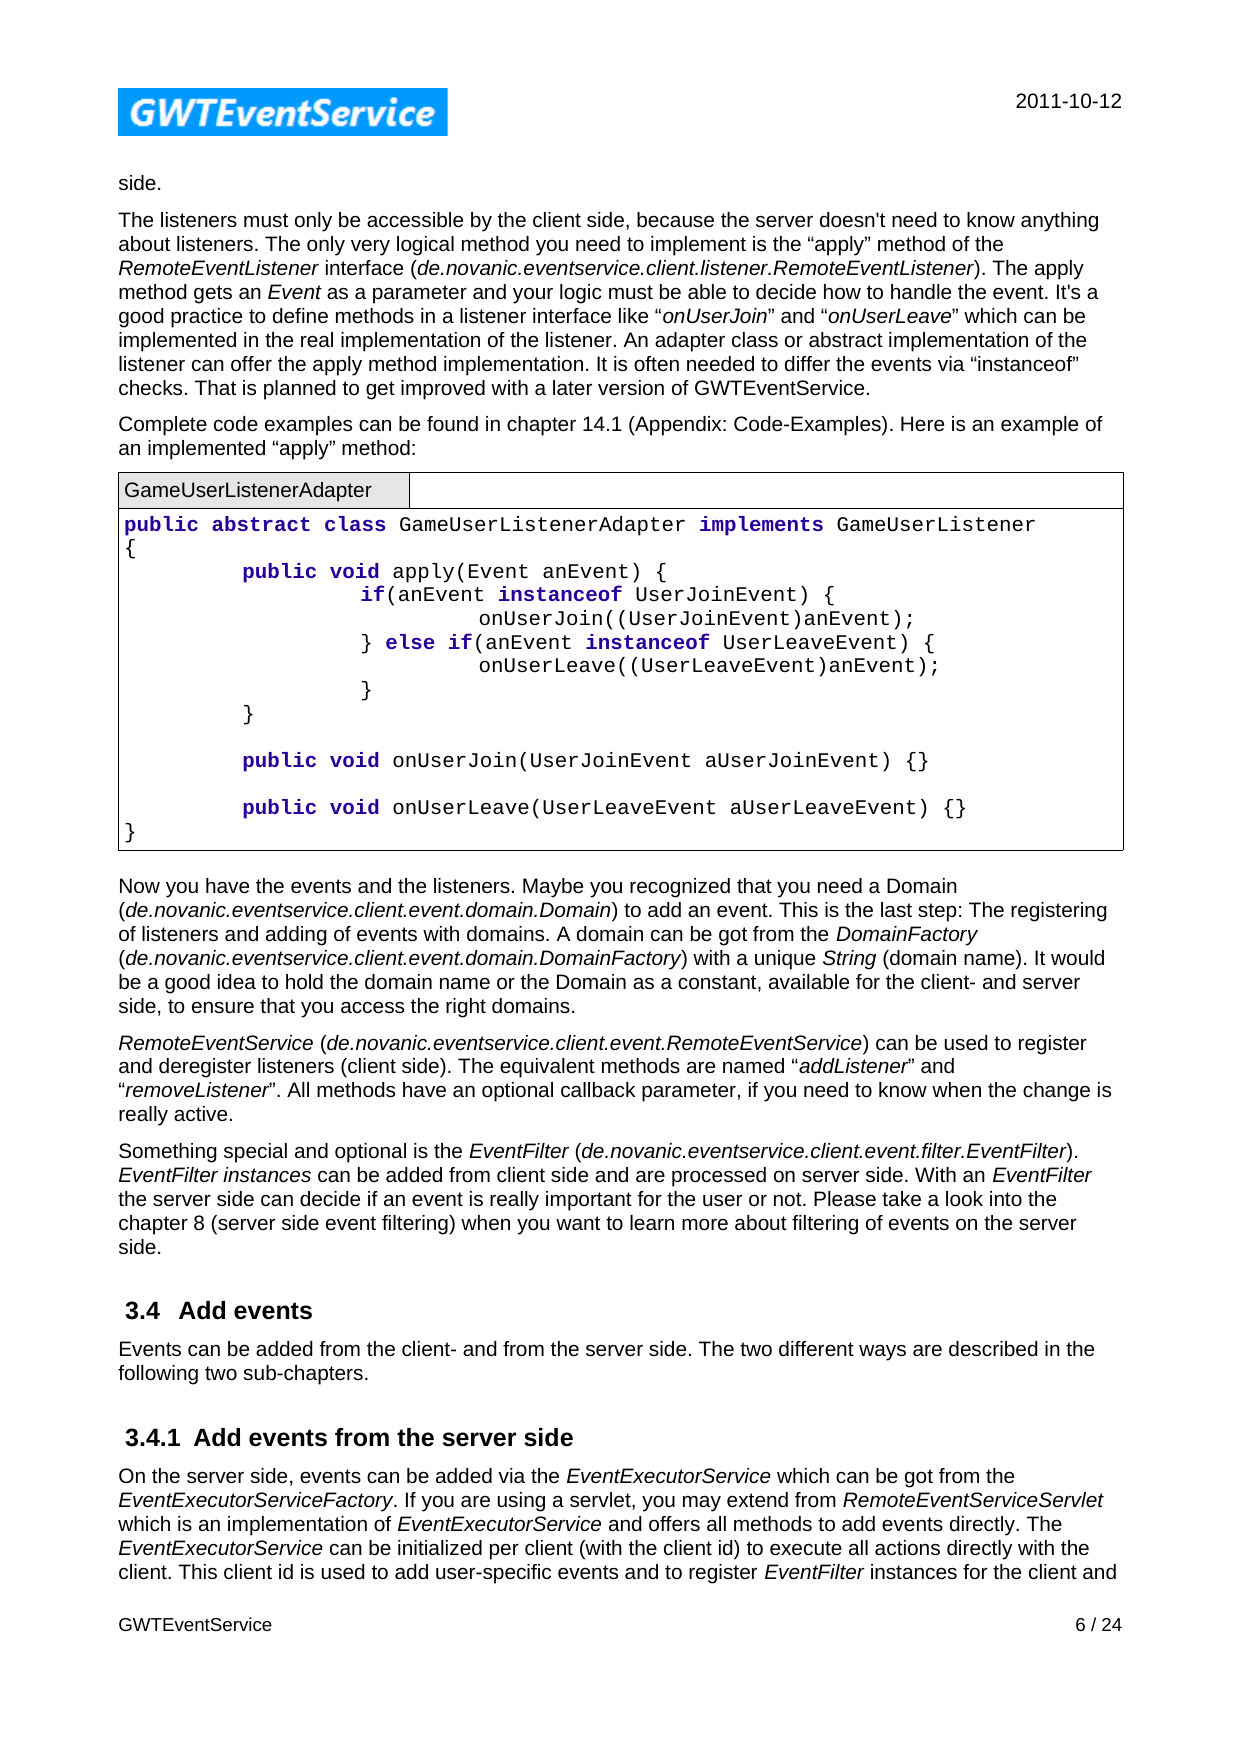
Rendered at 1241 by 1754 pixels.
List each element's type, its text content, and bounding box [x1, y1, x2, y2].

text side. [118, 171, 1122, 195]
text Complete code examples can be found in chapter 14.1 (Appendix: Code-Examples). Here is an example of an implemented “apply” method: [118, 412, 1122, 460]
subtitle Add events [118, 1296, 1122, 1325]
text Now you have the events and the listeners. Maybe you recognized that you need a Domain (de.novanic.eventservice.client.event.domain.Domain) to add an event. This is the last step: The registering of listeners and adding of events with domains. A domain can be got from the DomainFactory (de.novanic.eventservice.client.event.domain.DomainFactory) with a unique String (domain name). It would be a good idea to hold the domain name or the Domain as a constant, available for the client- and server side, to ensure that you access the right domains. [118, 874, 1122, 1018]
text Events can be added from the client- and from the server side. The two different ways are described in the following two sub-chapters. [118, 1337, 1122, 1385]
text On the server side, events can be added via the EventExecutorService which can be got from the EventExecutorServiceFactory. If you are using a servlet, you may extend from RemoteEventServiceServlet which is an implementation of EventExecutorService and offers all methods to add events directly. The EventExecutorService can be initialized per client (with the client id) to execute all actions directly with the client. This client id is used to add user-specific events and to register EventFilter instances for the client and [118, 1464, 1122, 1584]
text Something special and optional is the EventFilter (de.novanic.eventservice.client.event.filter.EventFilter). EventFilter instances can be added from client side and are processed on server side. With an EventFilter the server side can decide if an event is really important for the user or not. Please take a look into the chapter 8 (server side event filtering) when you want to learn more about filtering of events on the server side. [118, 1139, 1122, 1258]
table_header GameUserListenerAdapter [119, 473, 409, 508]
text RemoteEventService (de.novanic.eventservice.client.event.RemoteEventService) can be used to register and deregister listeners (client side). The equivalent methods are named “addListener” and “removeListener”. All methods have an optional callback parameter, if you need to know when the change is really active. [118, 1030, 1122, 1126]
table_header [410, 473, 1123, 508]
picture [118, 88, 448, 136]
table_cell public abstract class GameUserListenerAdapter implements GameUserListener { public void apply(Event anEvent) { if(anEvent instanceof UserJoinEvent) { onUserJoin((UserJoinEvent)anEvent); } else if(anEvent instanceof UserLeaveEvent) { onUserLeave((UserLeaveEvent)anEvent); } } public void onUserJoin(UserJoinEvent aUserJoinEvent) {} public void onUserLeave(UserLeaveEvent aUserLeaveEvent) {} } [119, 509, 1123, 850]
subtitle Add events from the server side [118, 1423, 1122, 1451]
text The listeners must only be accessible by the client side, because the server doesn't need to know anything about listeners. The only very logical method you need to implement is the “apply” method of the RemoteEventListener interface (de.novanic.eventservice.client.listener.RemoteEventListener). The apply method gets an Event as a parameter and your logic must be able to decide how to handle the event. It's a good practice to define methods in a listener interface like “onUserJoin” and “onUserLeave” which can be implemented in the real implementation of the listener. An adapter class or abstract implementation of the listener can offer the apply method implementation. It is often needed to differ the events via “instanceof” checks. That is planned to get improved with a later version of GWTEventService. [118, 208, 1122, 399]
